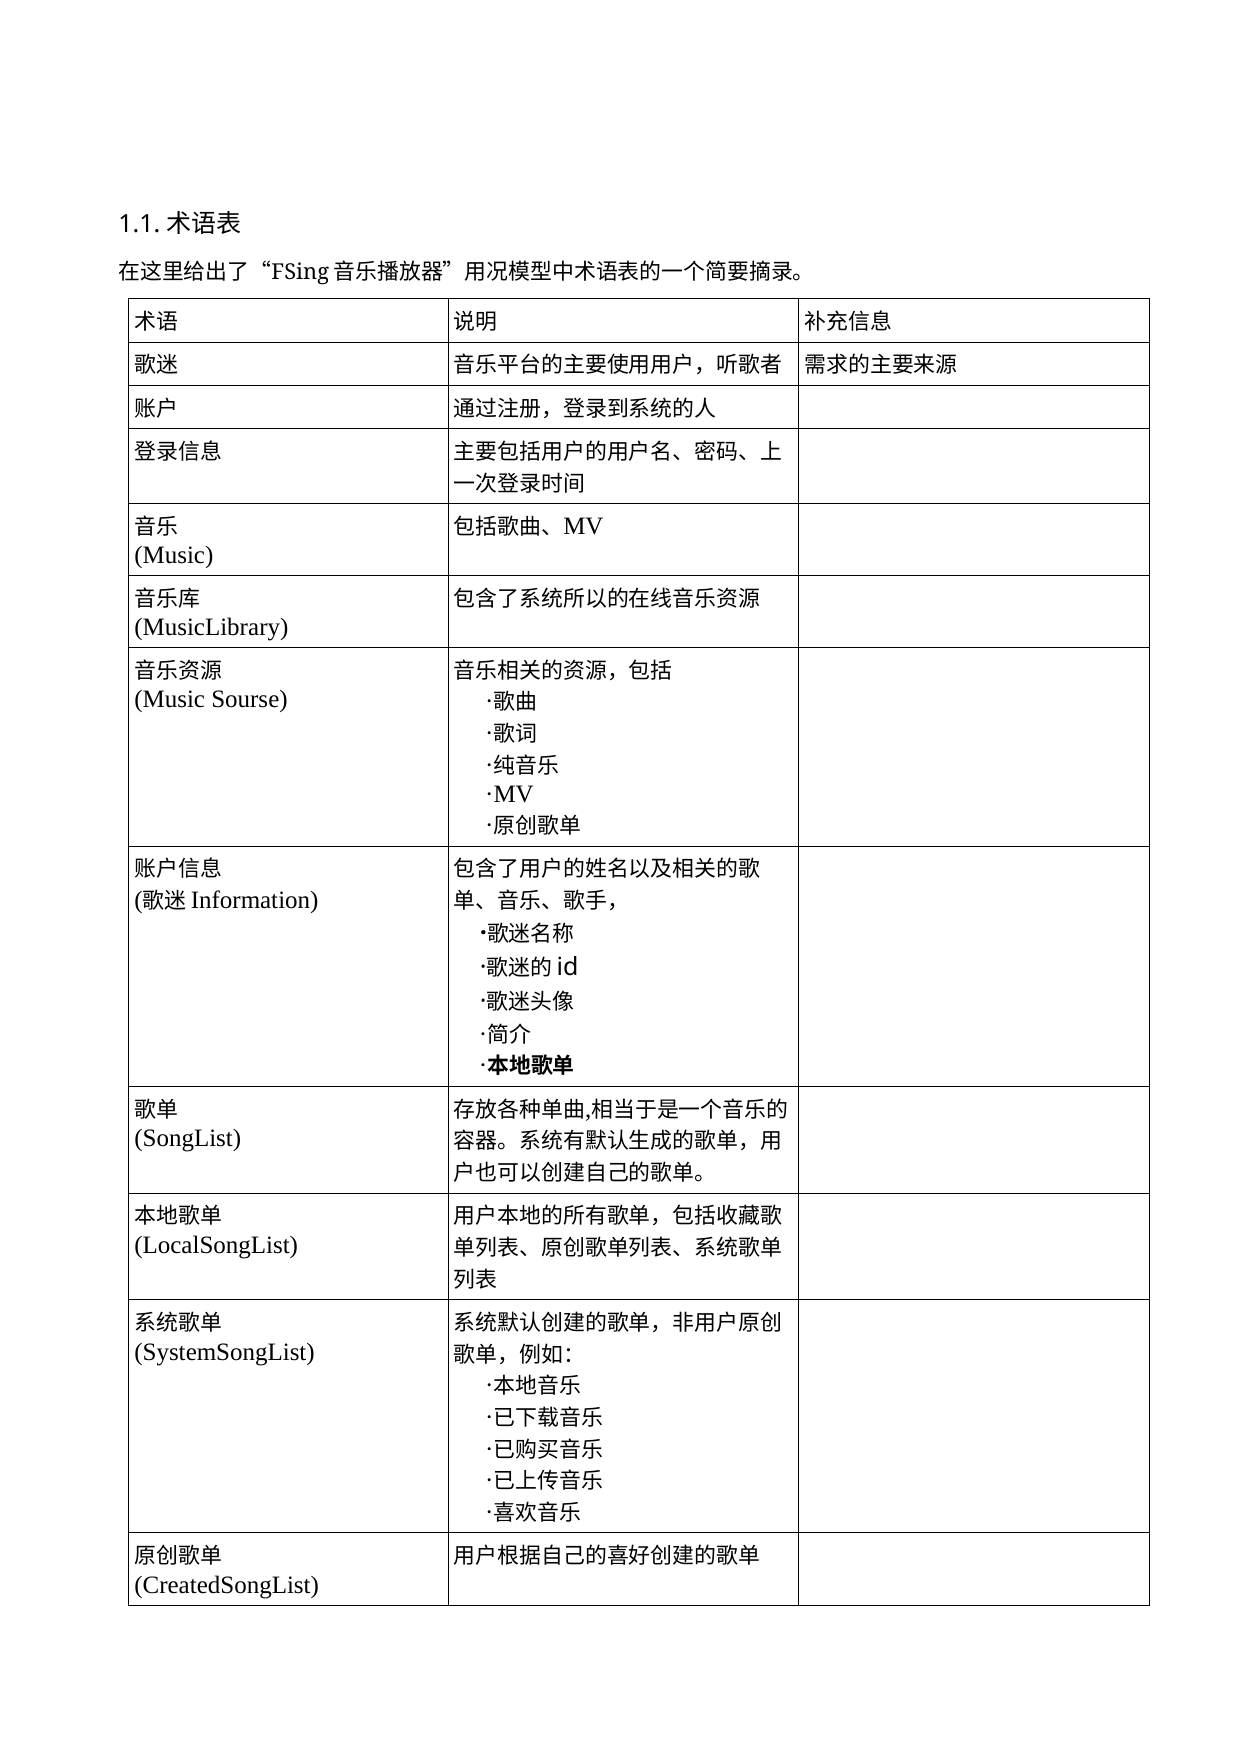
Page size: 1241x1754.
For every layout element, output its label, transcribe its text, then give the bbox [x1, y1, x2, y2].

table_header 说明 [449, 299, 798, 342]
table_cell [799, 1533, 1149, 1605]
subtitle 术语表 [118, 204, 1122, 240]
table_cell [799, 1300, 1149, 1532]
table_cell 用户根据自己的喜好创建的歌单 [449, 1533, 798, 1605]
table_cell [799, 386, 1149, 428]
table_cell [799, 504, 1149, 575]
table_cell [799, 429, 1149, 503]
table_cell 需求的主要来源 [799, 343, 1149, 385]
table_cell 主要包括用户的用户名、密码、上一次登录时间 [449, 429, 798, 503]
table_cell 音乐库 (MusicLibrary) [129, 576, 448, 647]
table_cell 账户信息 (歌迷Information) [129, 847, 448, 1086]
table_cell [799, 1087, 1149, 1192]
table_cell 登录信息 [129, 429, 448, 503]
table_cell 包括歌曲、MV [449, 504, 798, 575]
table_cell 存放各种单曲,相当于是一个音乐的容器。系统有默认生成的歌单，用户也可以创建自己的歌单。 [449, 1087, 798, 1192]
table_cell 用户本地的所有歌单，包括收藏歌单列表、原创歌单列表、系统歌单列表 [449, 1194, 798, 1299]
table_cell 系统歌单 (SystemSongList) [129, 1300, 448, 1532]
table_cell 包含了系统所以的在线音乐资源 [449, 576, 798, 647]
table_cell 音乐 (Music) [129, 504, 448, 575]
table_header 补充信息 [799, 299, 1149, 342]
table_cell 本地歌单 (LocalSongList) [129, 1194, 448, 1299]
table_cell 音乐相关的资源，包括 ·歌曲 ·歌词 ·纯音乐 ·MV ·原创歌单 [449, 648, 798, 846]
table_cell 音乐资源 (Music Sourse) [129, 648, 448, 846]
table_cell 包含了用户的姓名以及相关的歌单、音乐、歌手， ·歌迷名称 ·歌迷的id ·歌迷头像 ·简介 ·本地歌单 [449, 847, 798, 1086]
table_cell [799, 847, 1149, 1086]
text 在这里给出了“FSing音乐播放器”用况模型中术语表的一个简要摘录。 [118, 254, 1122, 286]
table_cell 账户 [129, 386, 448, 428]
table_cell 通过注册，登录到系统的人 [449, 386, 798, 428]
table_cell 歌单 (SongList) [129, 1087, 448, 1192]
table_cell [799, 648, 1149, 846]
table_cell [799, 1194, 1149, 1299]
table_cell 原创歌单 (CreatedSongList) [129, 1533, 448, 1605]
table_cell 音乐平台的主要使用用户，听歌者 [449, 343, 798, 385]
table_cell 系统默认创建的歌单，非用户原创歌单，例如： ·本地音乐 ·已下载音乐 ·已购买音乐 ·已上传音乐 ·喜欢音乐 [449, 1300, 798, 1532]
table_cell [799, 576, 1149, 647]
table_cell 歌迷 [129, 343, 448, 385]
table_header 术语 [129, 299, 448, 342]
